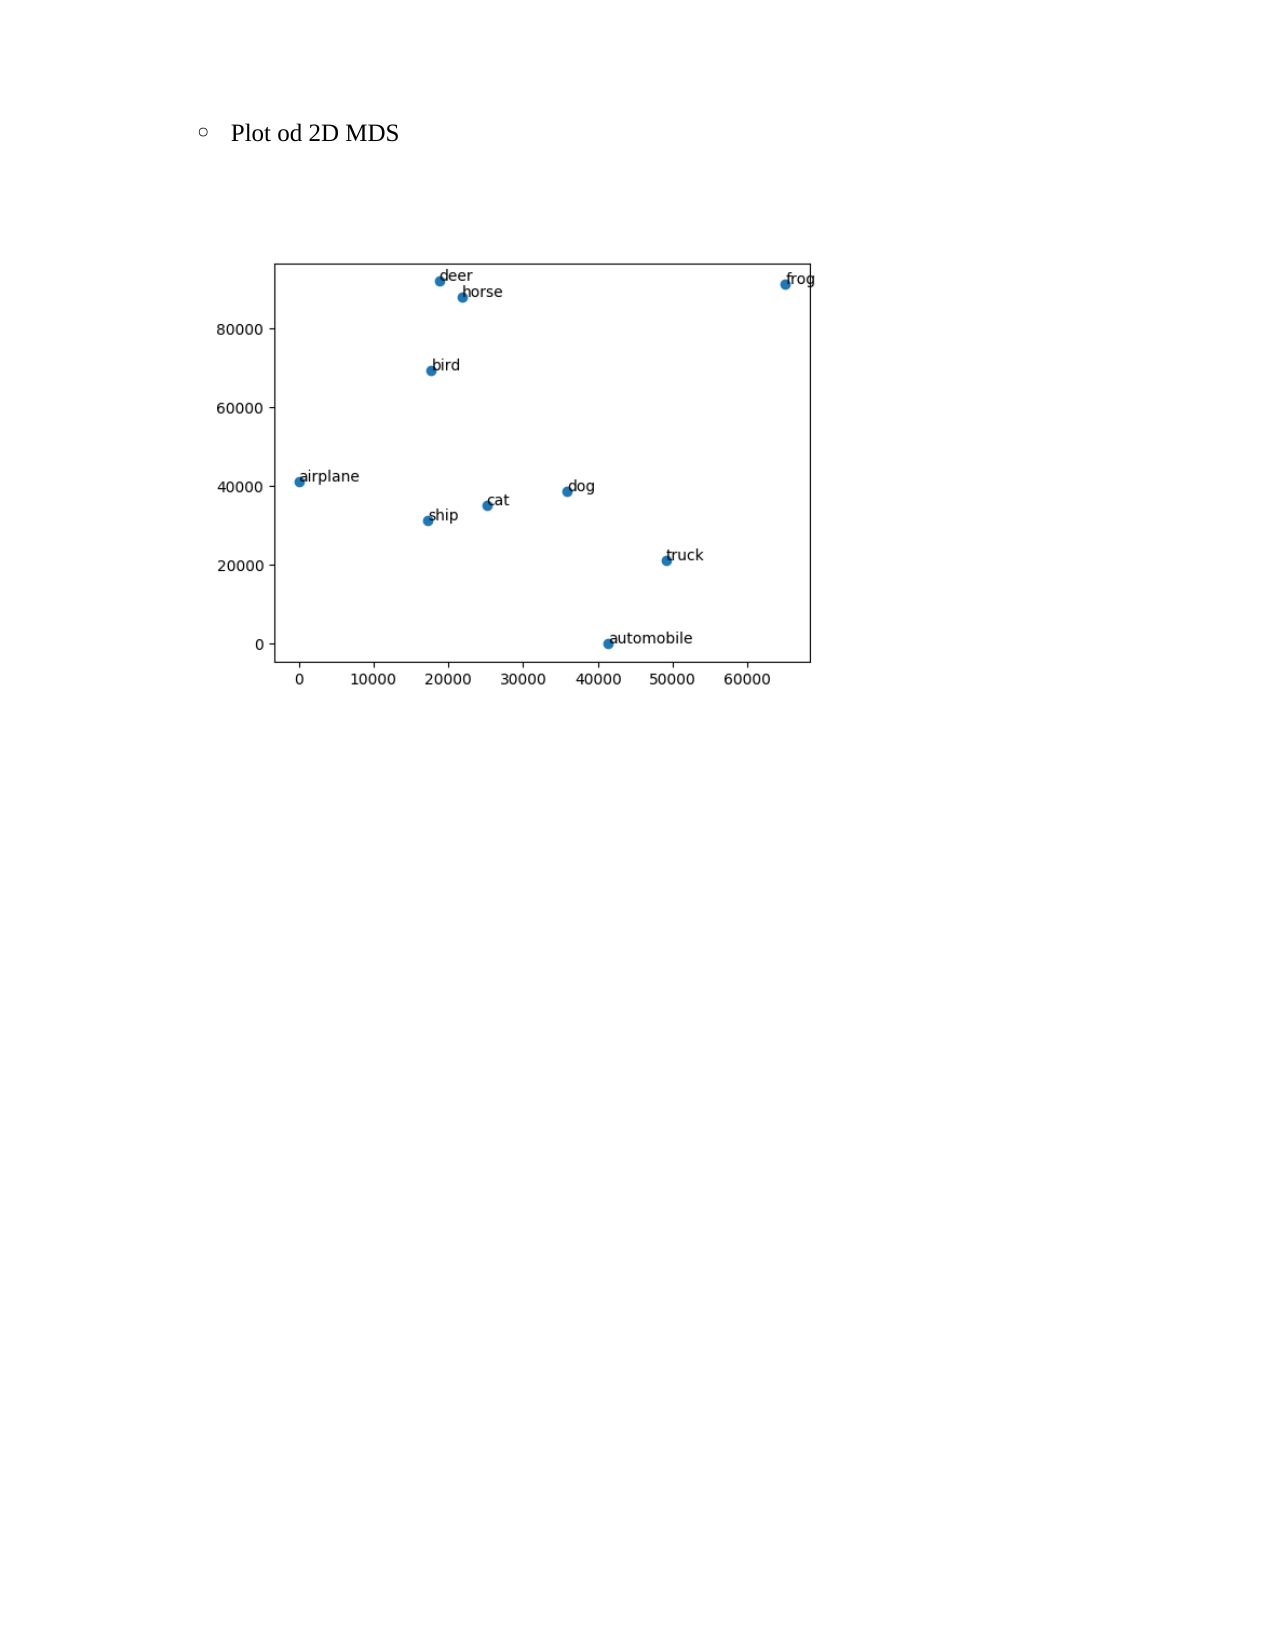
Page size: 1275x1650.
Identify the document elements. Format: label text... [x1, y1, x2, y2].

list Plot od 2D MDS [193, 118, 1157, 147]
picture [188, 201, 879, 719]
